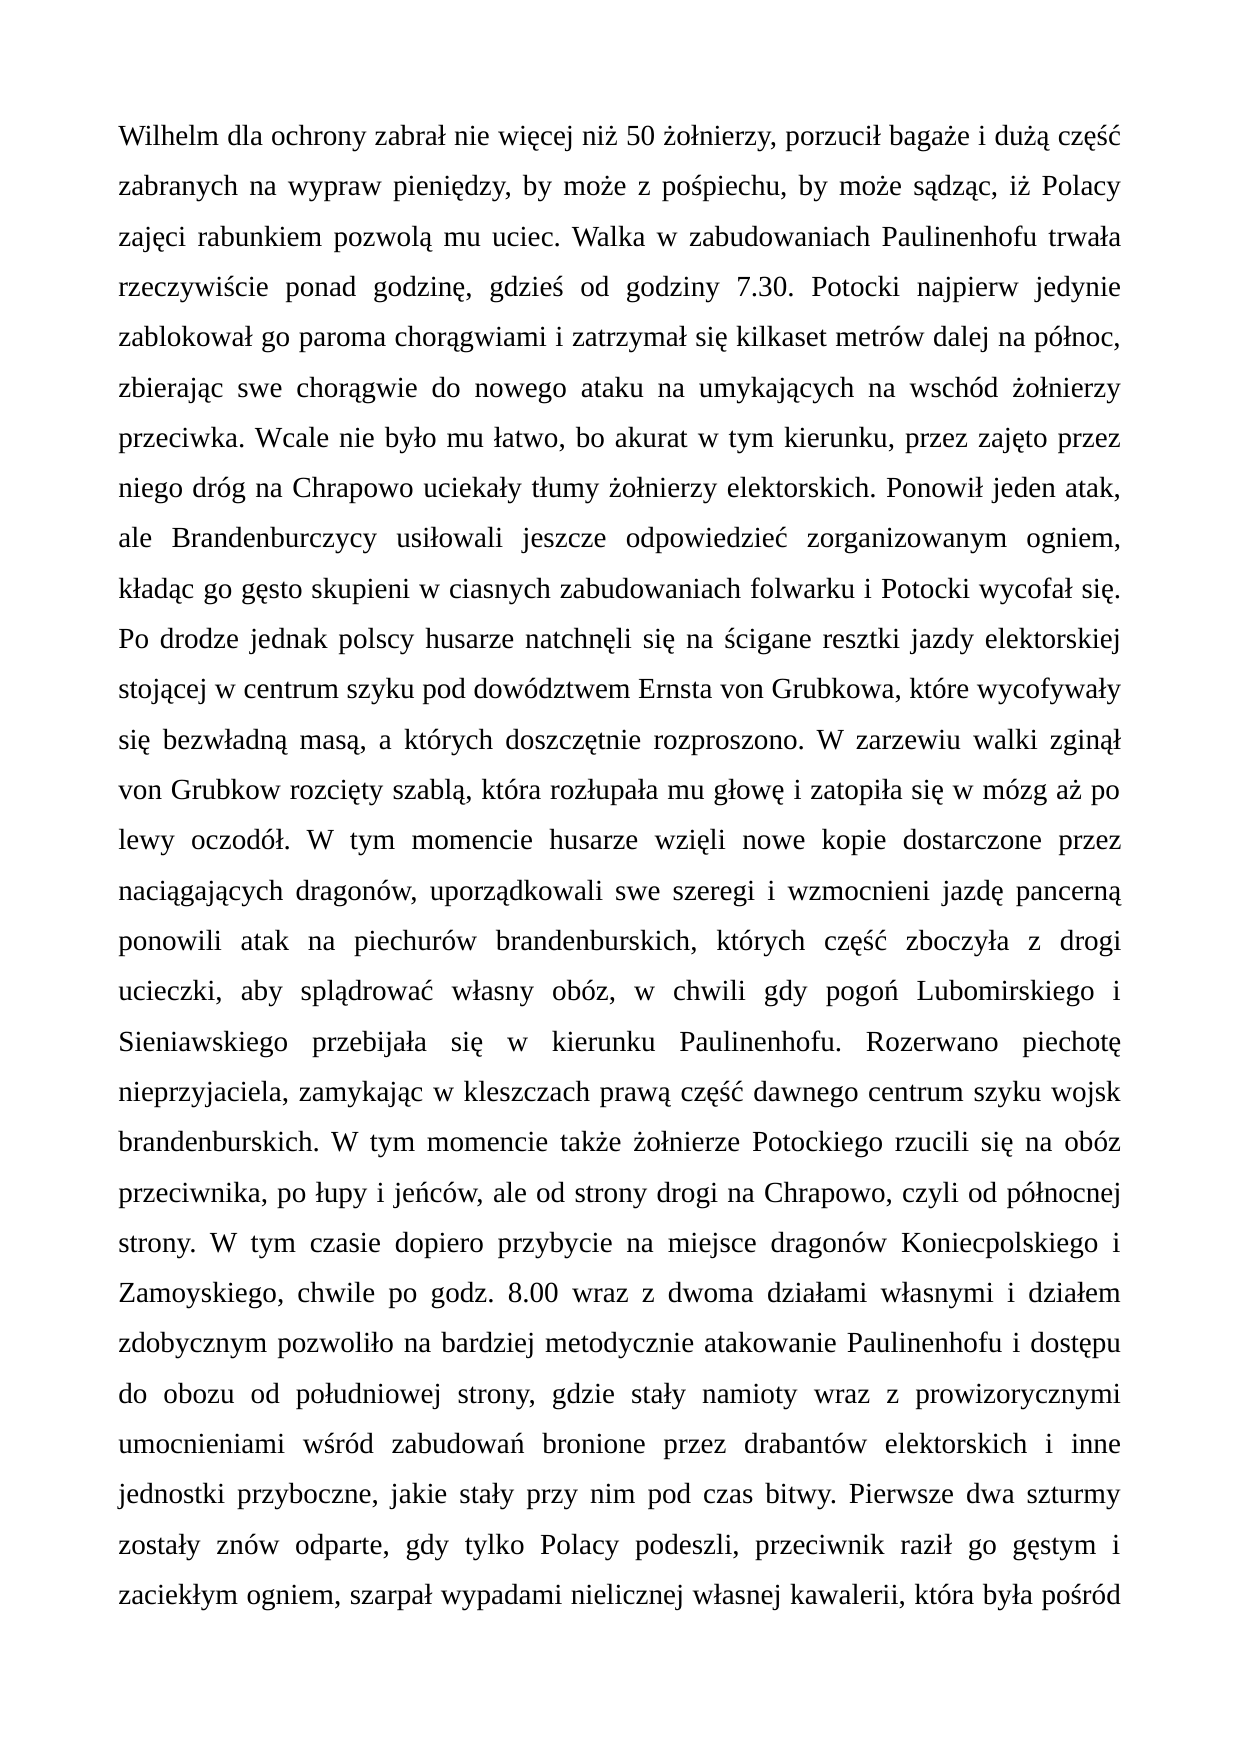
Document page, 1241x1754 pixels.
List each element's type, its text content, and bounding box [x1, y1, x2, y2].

text Wilhelm dla ochrony zabrał nie więcej niż 50 żołnierzy, porzucił bagaże i dużą część zabranych na wypraw pieniędzy, by może z pośpiechu, by może sądząc, iż Polacy zajęci rabunkiem pozwolą mu uciec. Walka w zabudowaniach Paulinenhofu trwała rzeczywiście ponad godzinę, gdzieś od godziny 7.30. Potocki najpierw jedynie zablokował go paroma chorągwiami i zatrzymał się kilkaset metrów dalej na północ, zbierając swe chorągwie do nowego ataku na umykających na wschód żołnierzy przeciwka. Wcale nie było mu łatwo, bo akurat w tym kierunku, przez zajęto przez niego dróg na Chrapowo uciekały tłumy żołnierzy elektorskich. Ponowił jeden atak, ale Brandenburczycy usiłowali jeszcze odpowiedzieć zorganizowanym ogniem, kładąc go gęsto skupieni w ciasnych zabudowaniach folwarku i Potocki wycofał się. Po drodze jednak polscy husarze natchnęli się na ścigane resztki jazdy elektorskiej stojącej w centrum szyku pod dowództwem Ernsta von Grubkowa, które wycofywały się bezwładną masą, a których doszczętnie rozproszono. W zarzewiu walki zginął von Grubkow rozcięty szablą, która rozłupała mu głowę i zatopiła się w mózg aż po lewy oczodół. W tym momencie husarze wzięli nowe kopie dostarczone przez naciągających dragonów, uporządkowali swe szeregi i wzmocnieni jazdę pancerną ponowili atak na piechurów brandenburskich, których część zboczyła z drogi ucieczki, aby splądrować własny obóz, w chwili gdy pogoń Lubomirskiego i Sieniawskiego przebijała się w kierunku Paulinenhofu. Rozerwano piechotę nieprzyjaciela, zamykając w kleszczach prawą część dawnego centrum szyku wojsk brandenburskich. W tym momencie także żołnierze Potockiego rzucili się na obóz przeciwnika, po łupy i jeńców, ale od strony drogi na Chrapowo, czyli od północnej strony. W tym czasie dopiero przybycie na miejsce dragonów Koniecpolskiego i Zamoyskiego, chwile po godz. 8.00 wraz z dwoma działami własnymi i działem zdobycznym pozwoliło na bardziej metodycznie atakowanie Paulinenhofu i dostępu do obozu od południowej strony, gdzie stały namioty wraz z prowizorycznymi umocnieniami wśród zabudowań bronione przez drabantów elektorskich i inne jednostki przyboczne, jakie stały przy nim pod czas bitwy. Pierwsze dwa szturmy zostały znów odparte, gdy tylko Polacy podeszli, przeciwnik raził go gęstym i zaciekłym ogniem, szarpał wypadami nielicznej własnej kawalerii, która była pośród [118, 118, 1122, 1611]
